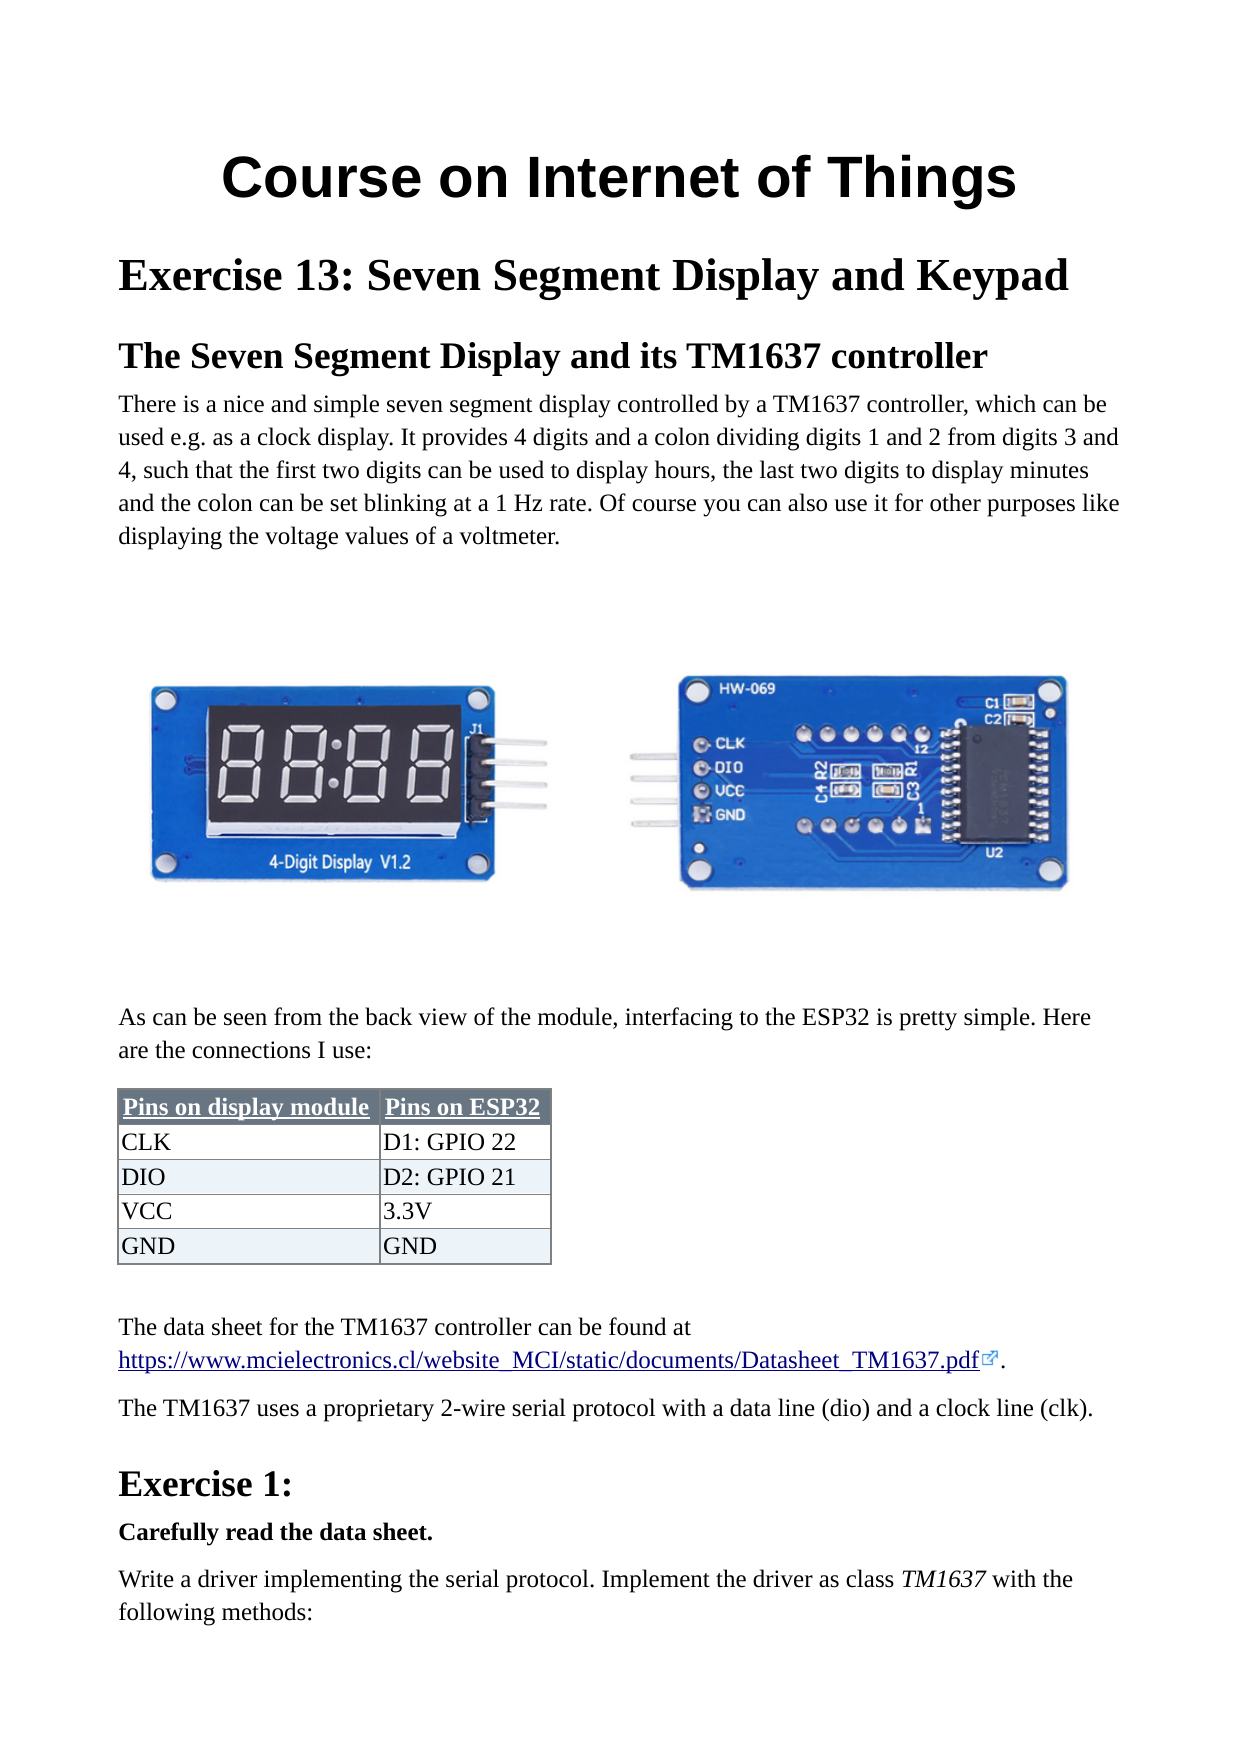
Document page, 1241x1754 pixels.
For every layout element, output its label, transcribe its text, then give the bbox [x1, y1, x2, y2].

picture [603, 645, 1106, 922]
table_header [587, 617, 1123, 950]
subtitle The Seven Segment Display and its TM1637 controller [118, 334, 1122, 377]
table_cell DIO [119, 1160, 379, 1193]
text The TM1637 uses a proprietary 2-wire serial protocol with a data line (dio) and a clock line (clk). [118, 1393, 1122, 1421]
title Course on Internet of Things [118, 143, 1122, 210]
table_header Pins on ESP32 [381, 1090, 550, 1124]
picture [979, 1349, 1000, 1369]
table_cell 3.3V [381, 1195, 550, 1228]
table_cell D1: GPIO 22 [381, 1125, 550, 1159]
subtitle Exercise 1: [118, 1461, 1122, 1504]
table_cell D2: GPIO 21 [381, 1160, 550, 1193]
table_cell VCC [119, 1195, 379, 1228]
text The data sheet for the TM1637 controller can be found at https://www.mcielectronics.cl/website_MCI/static/documents/Datasheet_TM1637.pdf. [118, 1312, 1122, 1374]
table_header Pins on display module [119, 1090, 379, 1124]
table_cell GND [381, 1229, 550, 1263]
text As can be seen from the back view of the module, interfacing to the ESP32 is pretty simple. Here are the connections I use: [118, 1002, 1122, 1064]
subtitle Exercise 13: Seven Segment Display and Keypad [118, 248, 1122, 300]
table_cell CLK [119, 1125, 379, 1159]
table_cell GND [119, 1229, 379, 1263]
text Write a driver implementing the serial protocol. Implement the driver as class TM1637 with the following methods: [118, 1564, 1122, 1626]
text There is a nice and simple seven segment display controlled by a TM1637 controller, which can be used e.g. as a clock display. It provides 4 digits and a colon dividing digits 1 and 2 from digits 3 and 4, such that the first two digits can be used to display hours, the last two digits to display minutes and the colon can be set blinking at a 1 Hz rate. Of course you can also use it for other purposes like displaying the voltage values of a voltmeter. [118, 389, 1122, 550]
table_header [118, 617, 587, 950]
text Carefully read the data sheet. [118, 1517, 1122, 1545]
picture [133, 645, 572, 919]
